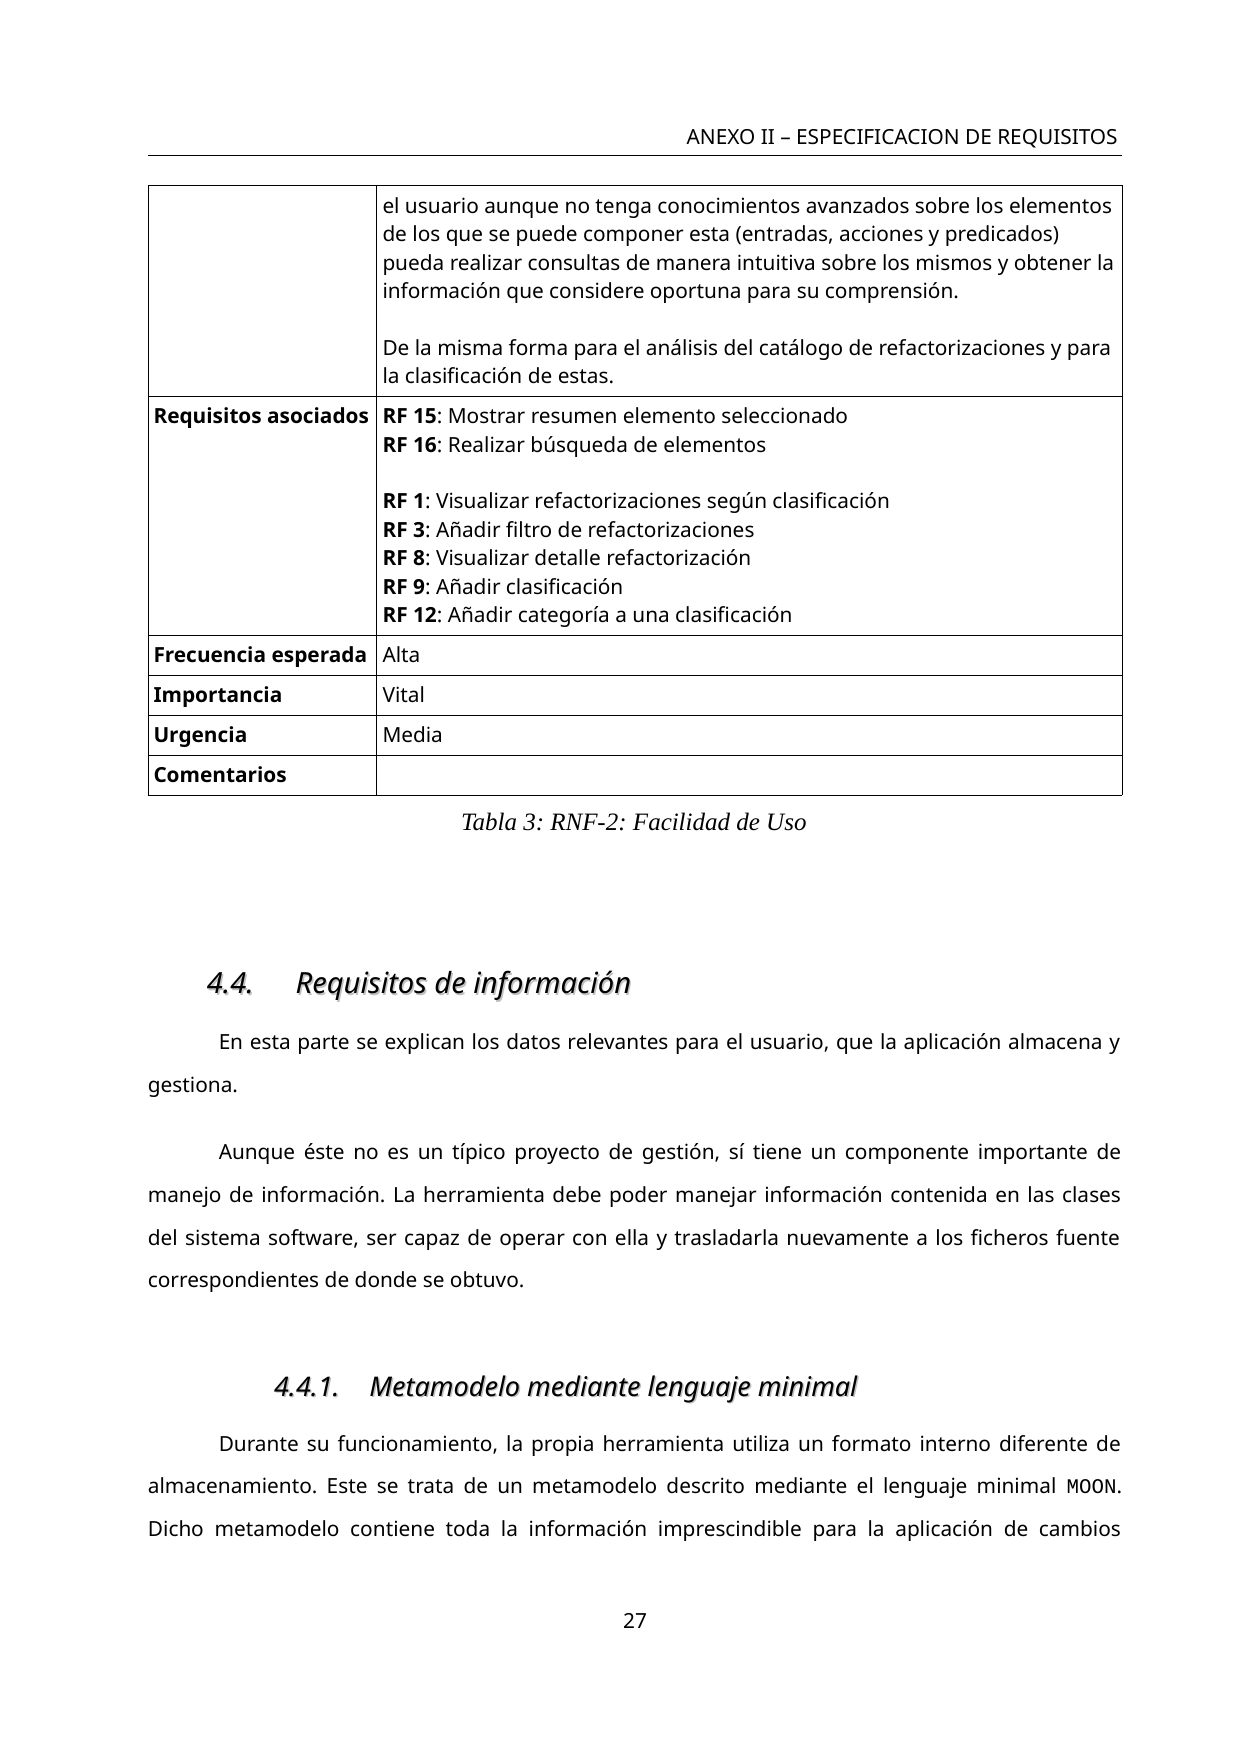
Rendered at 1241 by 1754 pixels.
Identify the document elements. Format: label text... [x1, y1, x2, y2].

table_cell Comentarios [149, 756, 376, 794]
table_cell el usuario aunque no tenga conocimientos avanzados sobre los elementos de los que se puede componer esta (entradas, acciones y predicados) pueda realizar consultas de manera intuitiva sobre los mismos y obtener la información que considere oportuna para su comprensión. De la misma forma para el análisis del catálogo de refactorizaciones y para la clasificación de estas. [377, 186, 1122, 396]
table_cell Urgencia [149, 716, 376, 754]
text En esta parte se explican los datos relevantes para el usuario, que la aplicación almacena y gestiona. [148, 1027, 1122, 1098]
subtitle Metamodelo mediante lenguaje minimal [339, 1367, 1122, 1404]
table_cell Frecuencia esperada [149, 636, 376, 674]
table_cell Vital [377, 676, 1122, 714]
text Durante su funcionamiento, la propia herramienta utiliza un formato interno diferente de almacenamiento. Este se trata de un metamodelo descrito mediante el lenguaje minimal MOON. Dicho metamodelo contiene toda la información imprescindible para la aplicación de cambios [148, 1429, 1122, 1543]
subtitle Requisitos de información [207, 963, 1122, 1002]
table_cell Alta [377, 636, 1122, 674]
text Tabla 3: RNF-2: Facilidad de Uso [148, 807, 1122, 836]
text Aunque éste no es un típico proyecto de gestión, sí tiene un componente importante de manejo de información. La herramienta debe poder manejar información contenida en las clases del sistema software, ser capaz de operar con ella y trasladarla nuevamente a los ficheros fuente correspondientes de donde se obtuvo. [148, 1137, 1122, 1294]
table_cell Media [377, 716, 1122, 754]
table_cell Importancia [149, 676, 376, 714]
table_cell RF 15: Mostrar resumen elemento seleccionado RF 16: Realizar búsqueda de elementos RF 1: Visualizar refactorizaciones según clasificación RF 3: Añadir filtro de refactorizaciones RF 8: Visualizar detalle refactorización RF 9: Añadir clasificación RF 12: Añadir categoría a una clasificación [377, 397, 1122, 634]
table_cell [377, 756, 1122, 794]
table_cell Requisitos asociados [149, 397, 376, 634]
table_cell [149, 186, 376, 396]
